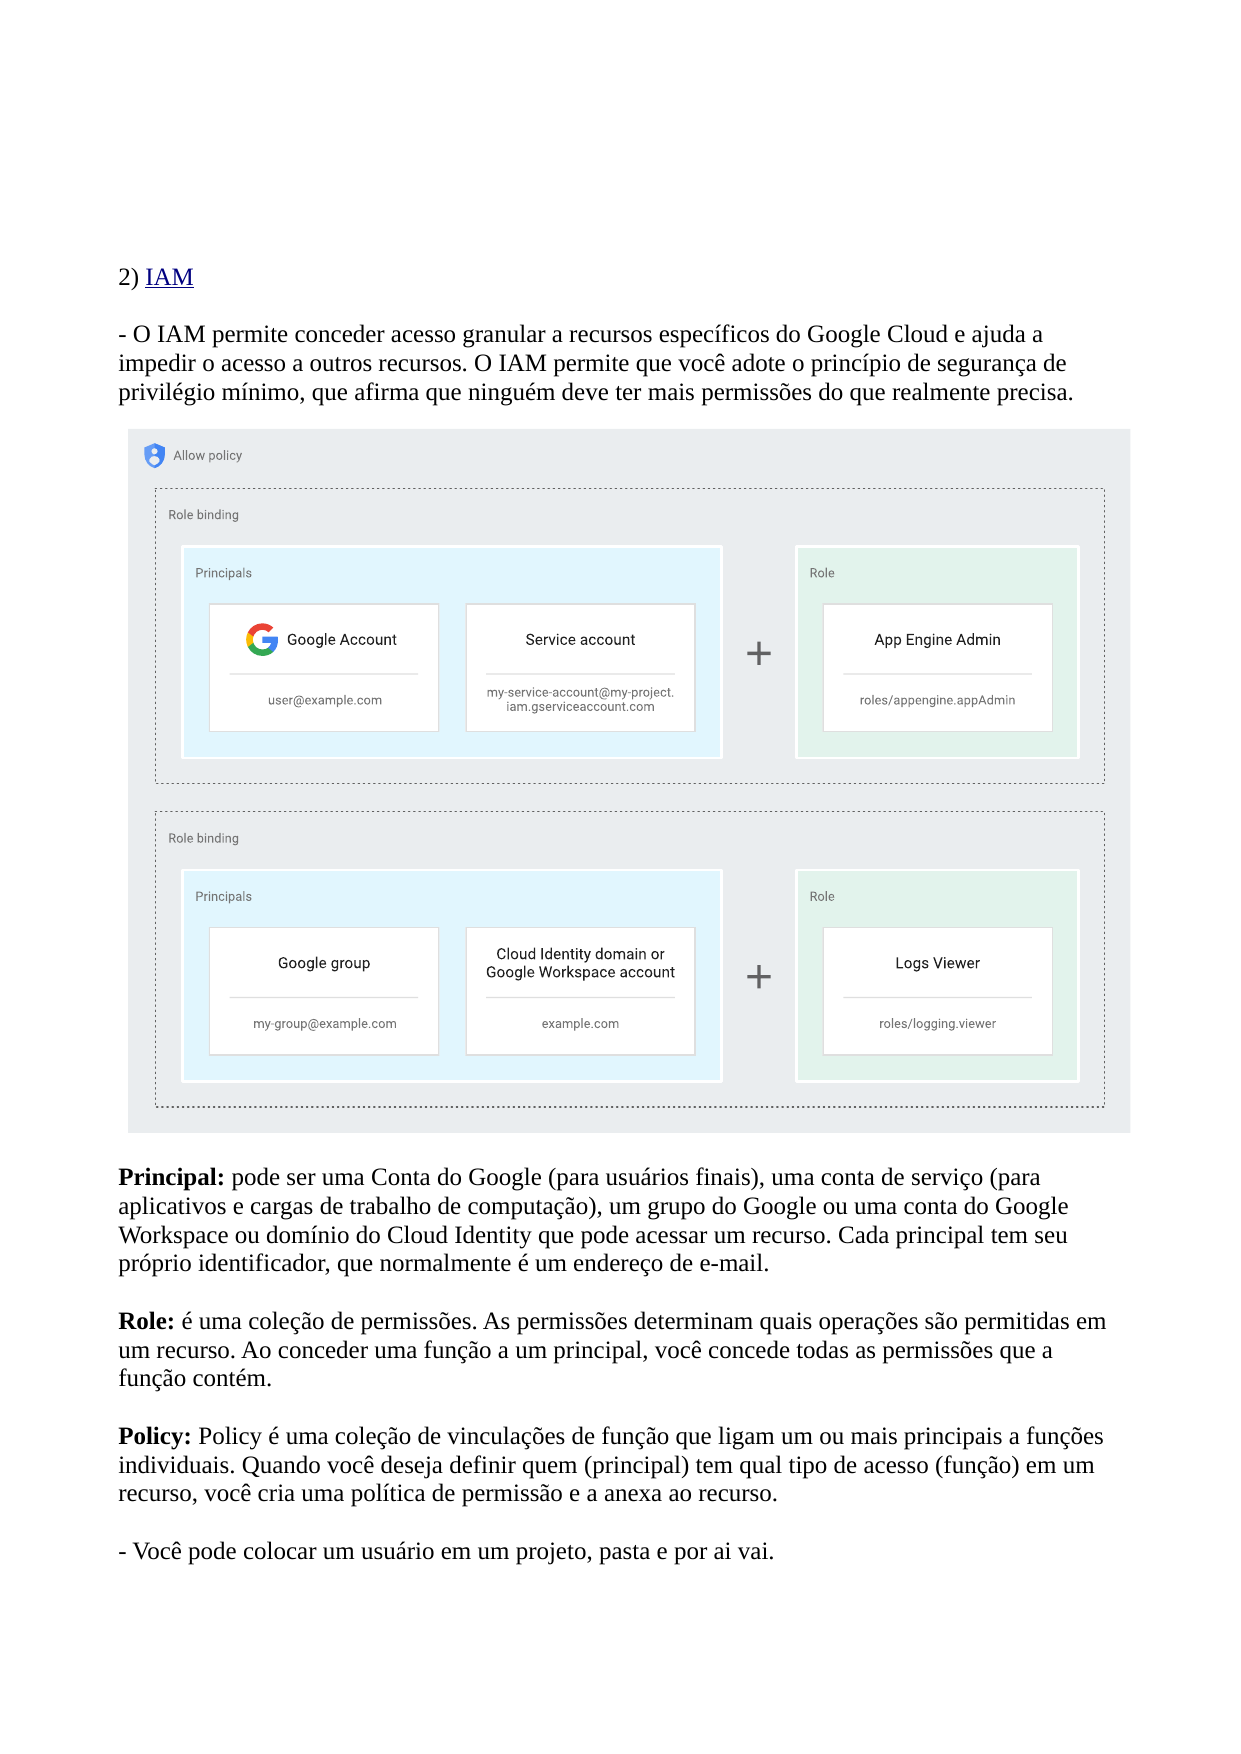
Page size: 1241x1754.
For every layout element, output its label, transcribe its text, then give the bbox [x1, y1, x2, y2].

text 2) IAM [118, 262, 1122, 291]
text Principal: pode ser uma Conta do Google (para usuários finais), uma conta de serviço (para aplicativos e cargas de trabalho de computação), um grupo do Google ou uma conta do Google Workspace ou domínio do Cloud Identity que pode acessar um recurso. Cada principal tem seu próprio identificador, que normalmente é um endereço de e-mail. [118, 1162, 1122, 1277]
text - Você pode colocar um usuário em um projeto, pasta e por ai vai. [118, 1536, 1122, 1565]
text - O IAM permite conceder acesso granular a recursos específicos do Google Cloud e ajuda a impedir o acesso a outros recursos. O IAM permite que você adote o princípio de segurança de privilégio mínimo, que afirma que ninguém deve ter mais permissões do que realmente precisa. [118, 319, 1122, 406]
text Policy: Policy é uma coleção de vinculações de função que ligam um ou mais principais a funções individuais. Quando você deseja definir quem (principal) tem qual tipo de acesso (função) em um recurso, você cria uma política de permissão e a anexa ao recurso. [118, 1421, 1122, 1507]
text Role: é uma coleção de permissões. As permissões determinam quais operações são permitidas em um recurso. Ao conceder uma função a um principal, você concede todas as permissões que a função contém. [118, 1306, 1122, 1392]
